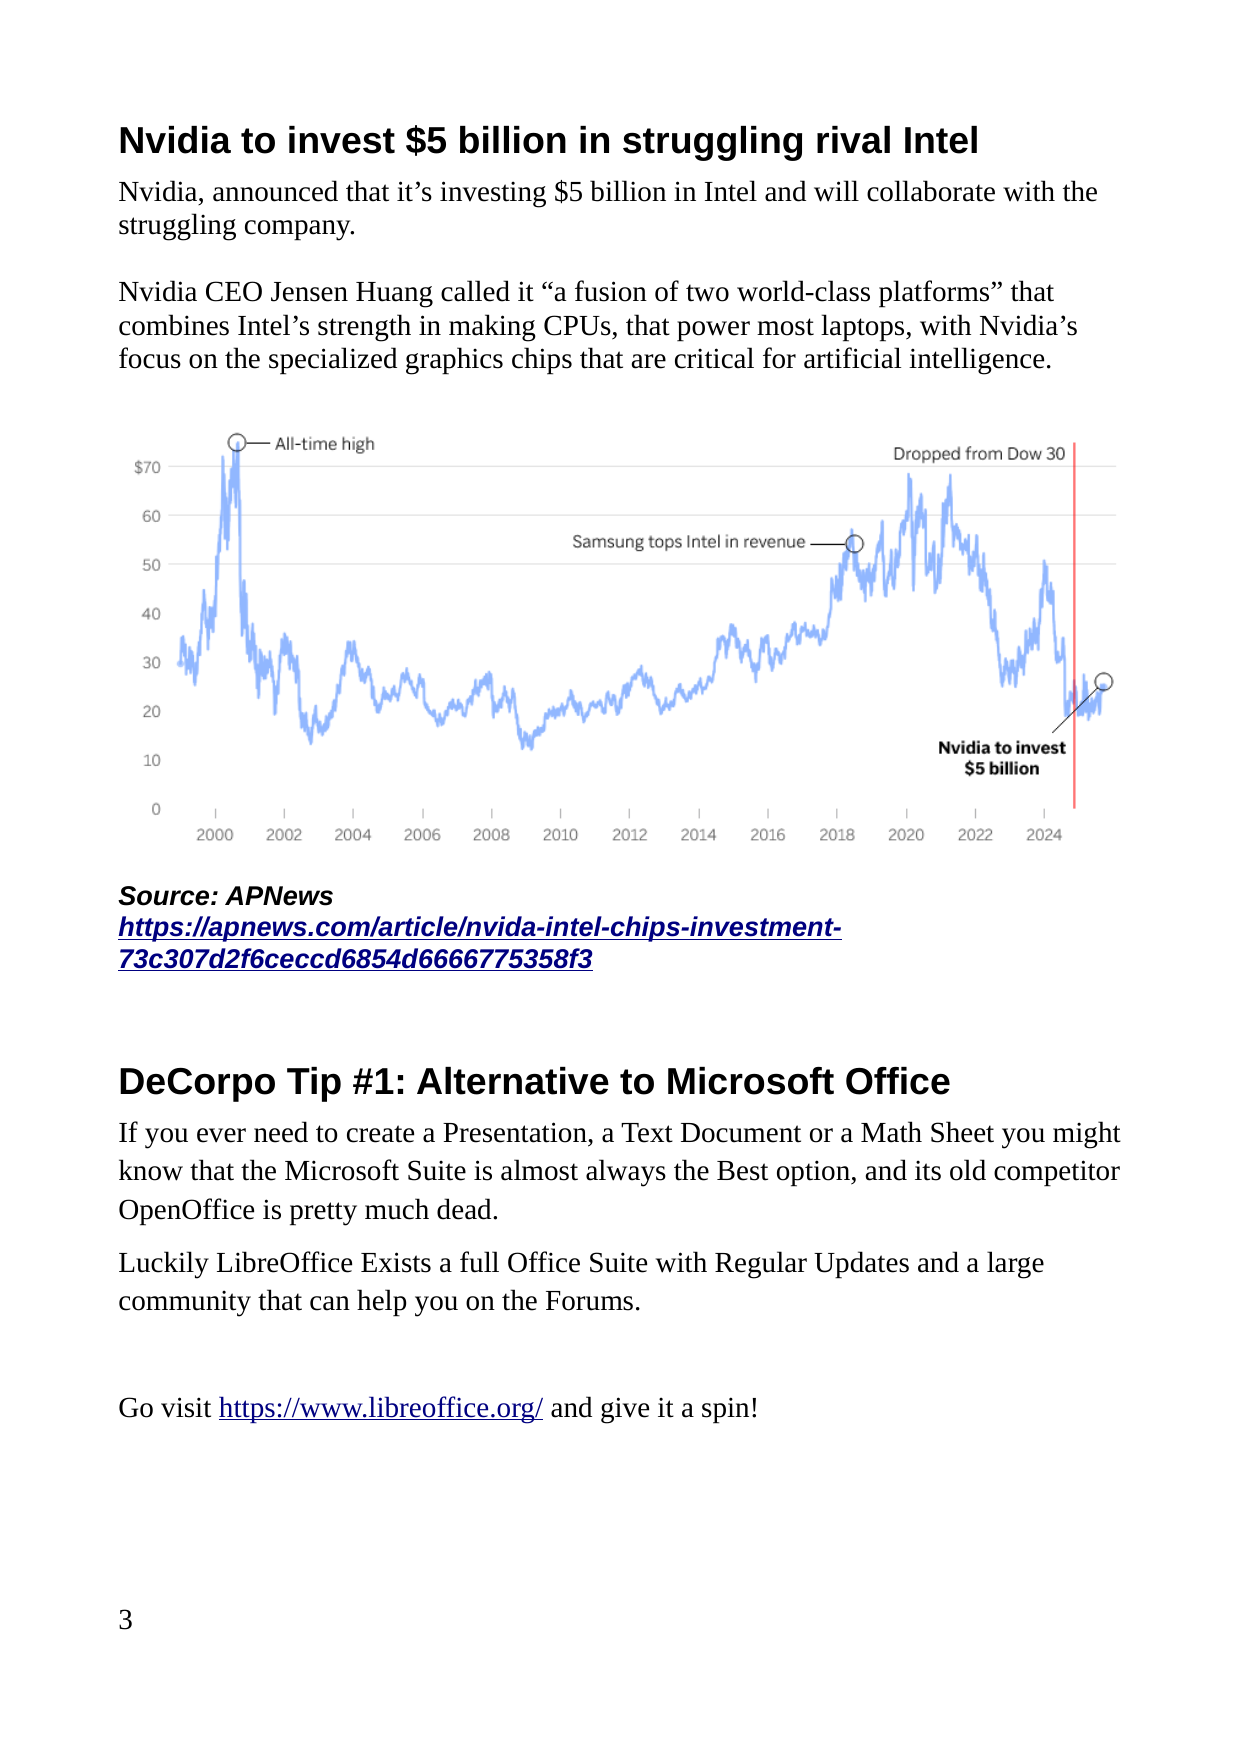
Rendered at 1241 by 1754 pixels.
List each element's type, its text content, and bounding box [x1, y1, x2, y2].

text Nvidia, announced that it’s investing $5 billion in Intel and will collaborate with the struggling company. [118, 174, 1122, 241]
picture [123, 428, 1118, 849]
text Nvidia CEO Jensen Huang called it “a fusion of two world-class platforms” that combines Intel’s strength in making CPUs, that power most laptops, with Nvidia’s focus on the specialized graphics chips that are critical for artificial intelligence. [118, 274, 1122, 375]
text Luckily LibreOffice Exists a full Office Suite with Regular Updates and a large community that can help you on the Forums. [118, 1245, 1122, 1317]
text 3 [118, 1602, 1122, 1636]
subtitle Source: APNews https://apnews.com/article/nvida-intel-chips-investment-73c307d2f6ceccd6854d6666775358f3 [118, 421, 1122, 974]
text If you ever need to create a Presentation, a Text Document or a Math Sheet you might know that the Microsoft Suite is almost always the Best option, and its old competitor OpenOffice is pretty much dead. [118, 1115, 1122, 1225]
text Go visit https://www.libreoffice.org/ and give it a spin! [118, 1390, 1122, 1423]
subtitle DeCorpo Tip #1: Alternative to Microsoft Office [118, 1059, 1122, 1102]
subtitle Nvidia to invest $5 billion in struggling rival Intel [118, 118, 1122, 161]
